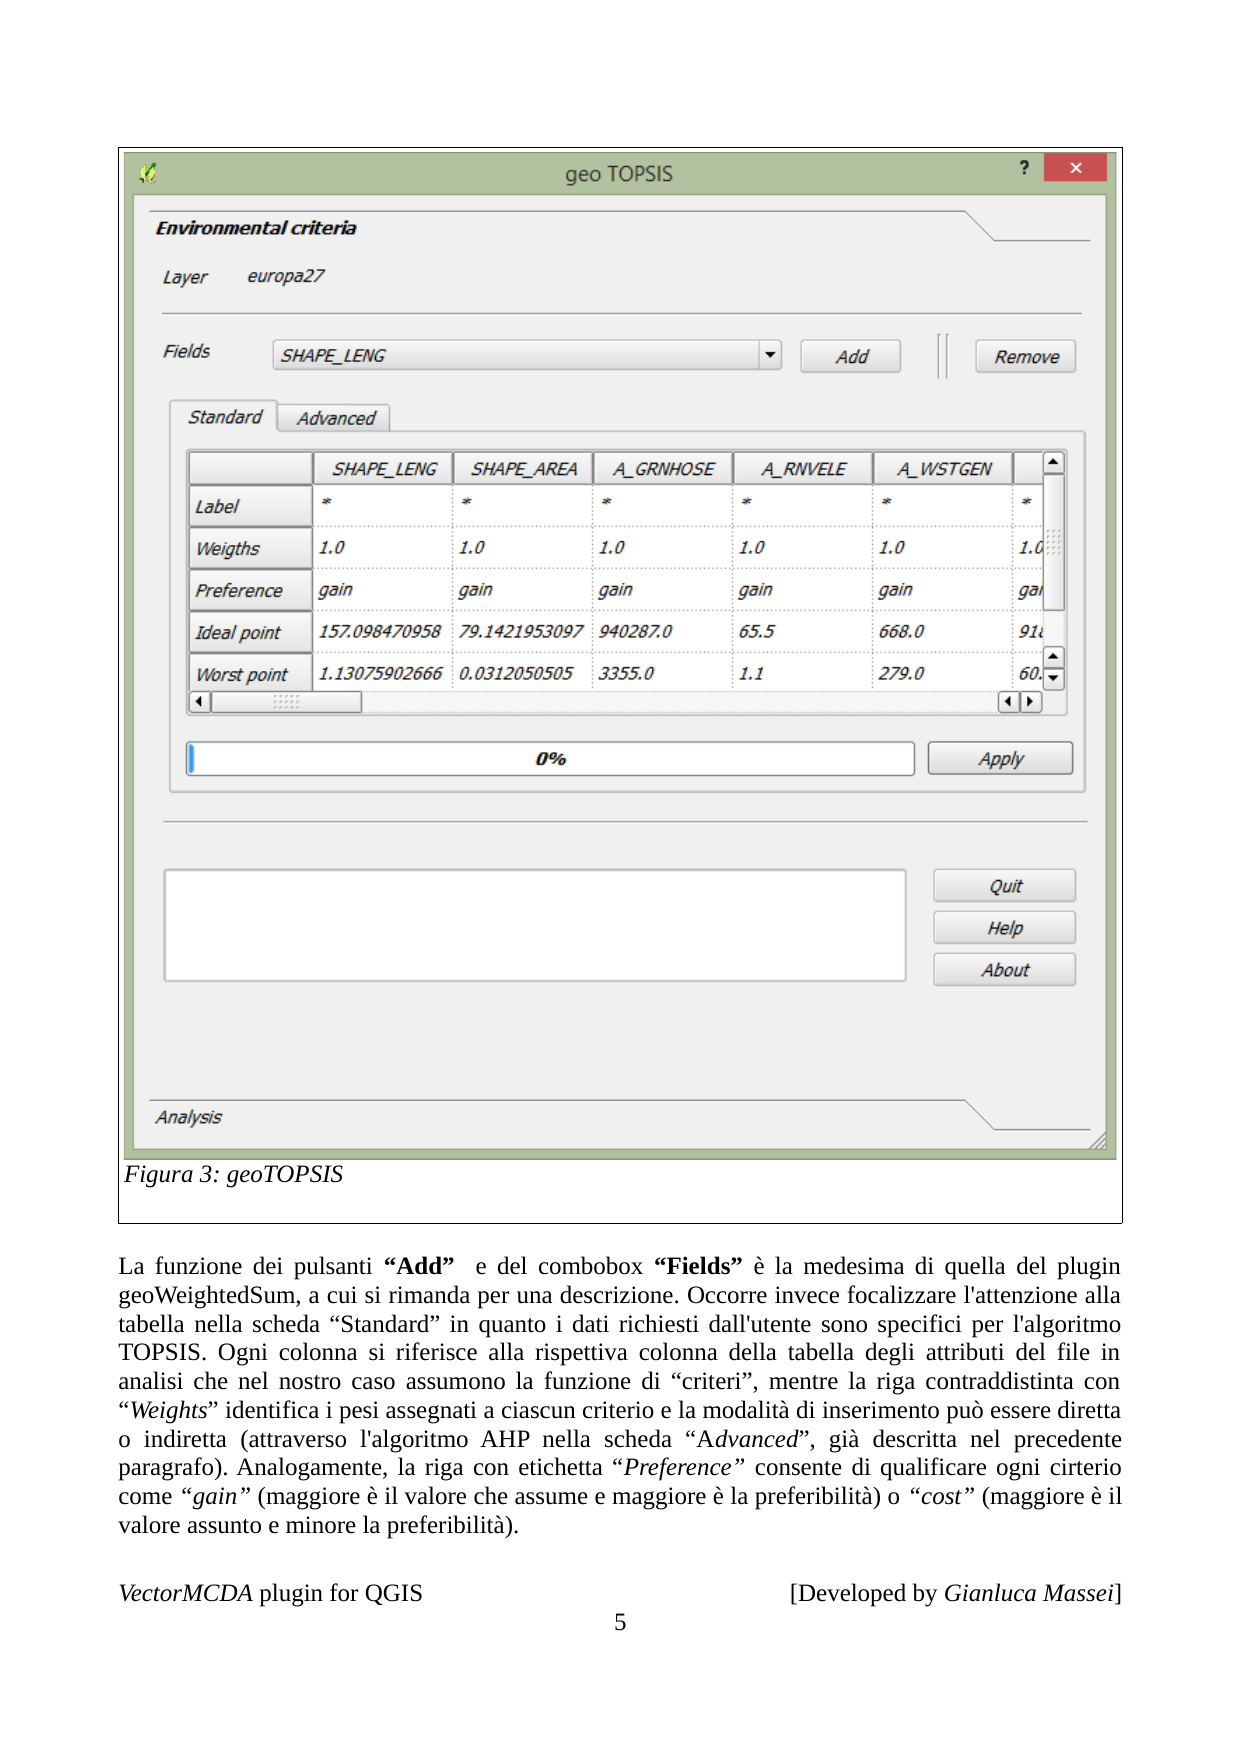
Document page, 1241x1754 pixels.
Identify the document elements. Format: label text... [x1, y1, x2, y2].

text La funzione dei pulsanti “Add” e del combobox “Fields” è la medesima di quella del plugin geoWeightedSum, a cui si rimanda per una descrizione. Occorre invece focalizzare l'attenzione alla tabella nella scheda “Standard” in quanto i dati richiesti dall'utente sono specifici per l'algoritmo TOPSIS. Ogni colonna si riferisce alla rispettiva colonna della tabella degli attributi del file in analisi che nel nostro caso assumono la funzione di “criteri”, mentre la riga contraddistinta con “Weights” identifica i pesi assegnati a ciascun criterio e la modalità di inserimento può essere diretta o indiretta (attraverso l'algoritmo AHP nella scheda “Advanced”, già descritta nel precedente paragrafo). Analogamente, la riga con etichetta “Preference” consente di qualificare ogni cirterio come “gain” (maggiore è il valore che assume e maggiore è la preferibilità) o “cost” (maggiore è il valore assunto e minore la preferibilità). [118, 1251, 1122, 1539]
picture [123, 152, 1117, 1160]
table_header [119, 148, 1122, 1222]
